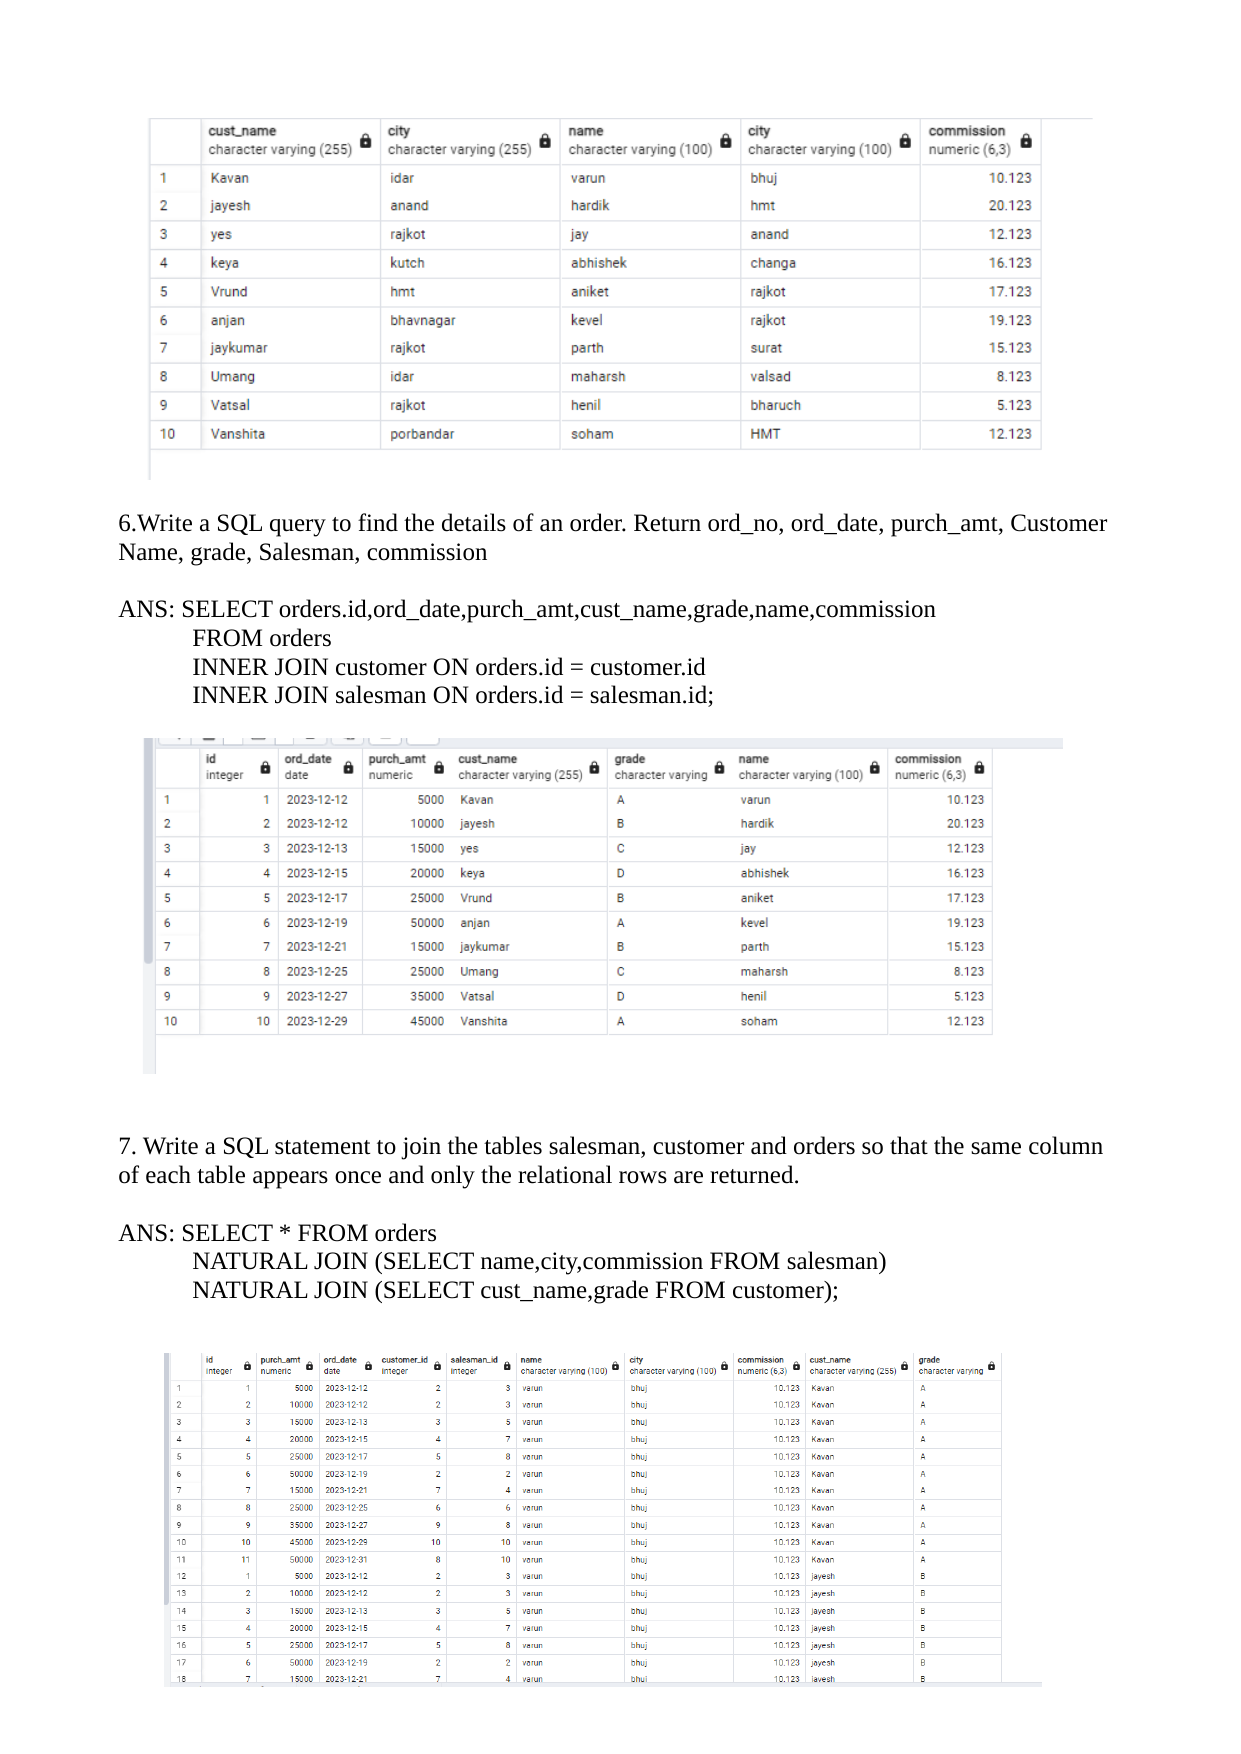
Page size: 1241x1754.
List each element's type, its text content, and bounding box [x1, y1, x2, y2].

picture [147, 118, 1093, 480]
text INNER JOIN customer ON orders.id = customer.id [118, 652, 1122, 680]
text INNER JOIN salesman ON orders.id = salesman.id; [118, 680, 1122, 709]
text 6.Write a SQL query to find the details of an order. Return ord_no, ord_date, purch_amt, Customer Name, grade, Salesman, commission [118, 508, 1122, 565]
text ANS: SELECT orders.id,ord_date,purch_amt,cust_name,grade,name,commission [118, 594, 1122, 623]
text NATURAL JOIN (SELECT name,city,commission FROM salesman) [118, 1246, 1122, 1275]
picture [142, 738, 1063, 1074]
text ANS: SELECT * FROM orders [118, 1218, 1122, 1246]
text 7. Write a SQL statement to join the tables salesman, customer and orders so that the same column of each table appears once and only the relational rows are returned. [118, 1131, 1122, 1189]
text NATURAL JOIN (SELECT cust_name,grade FROM customer); [118, 1275, 1122, 1304]
picture [164, 1353, 1042, 1687]
text FROM orders [118, 623, 1122, 652]
